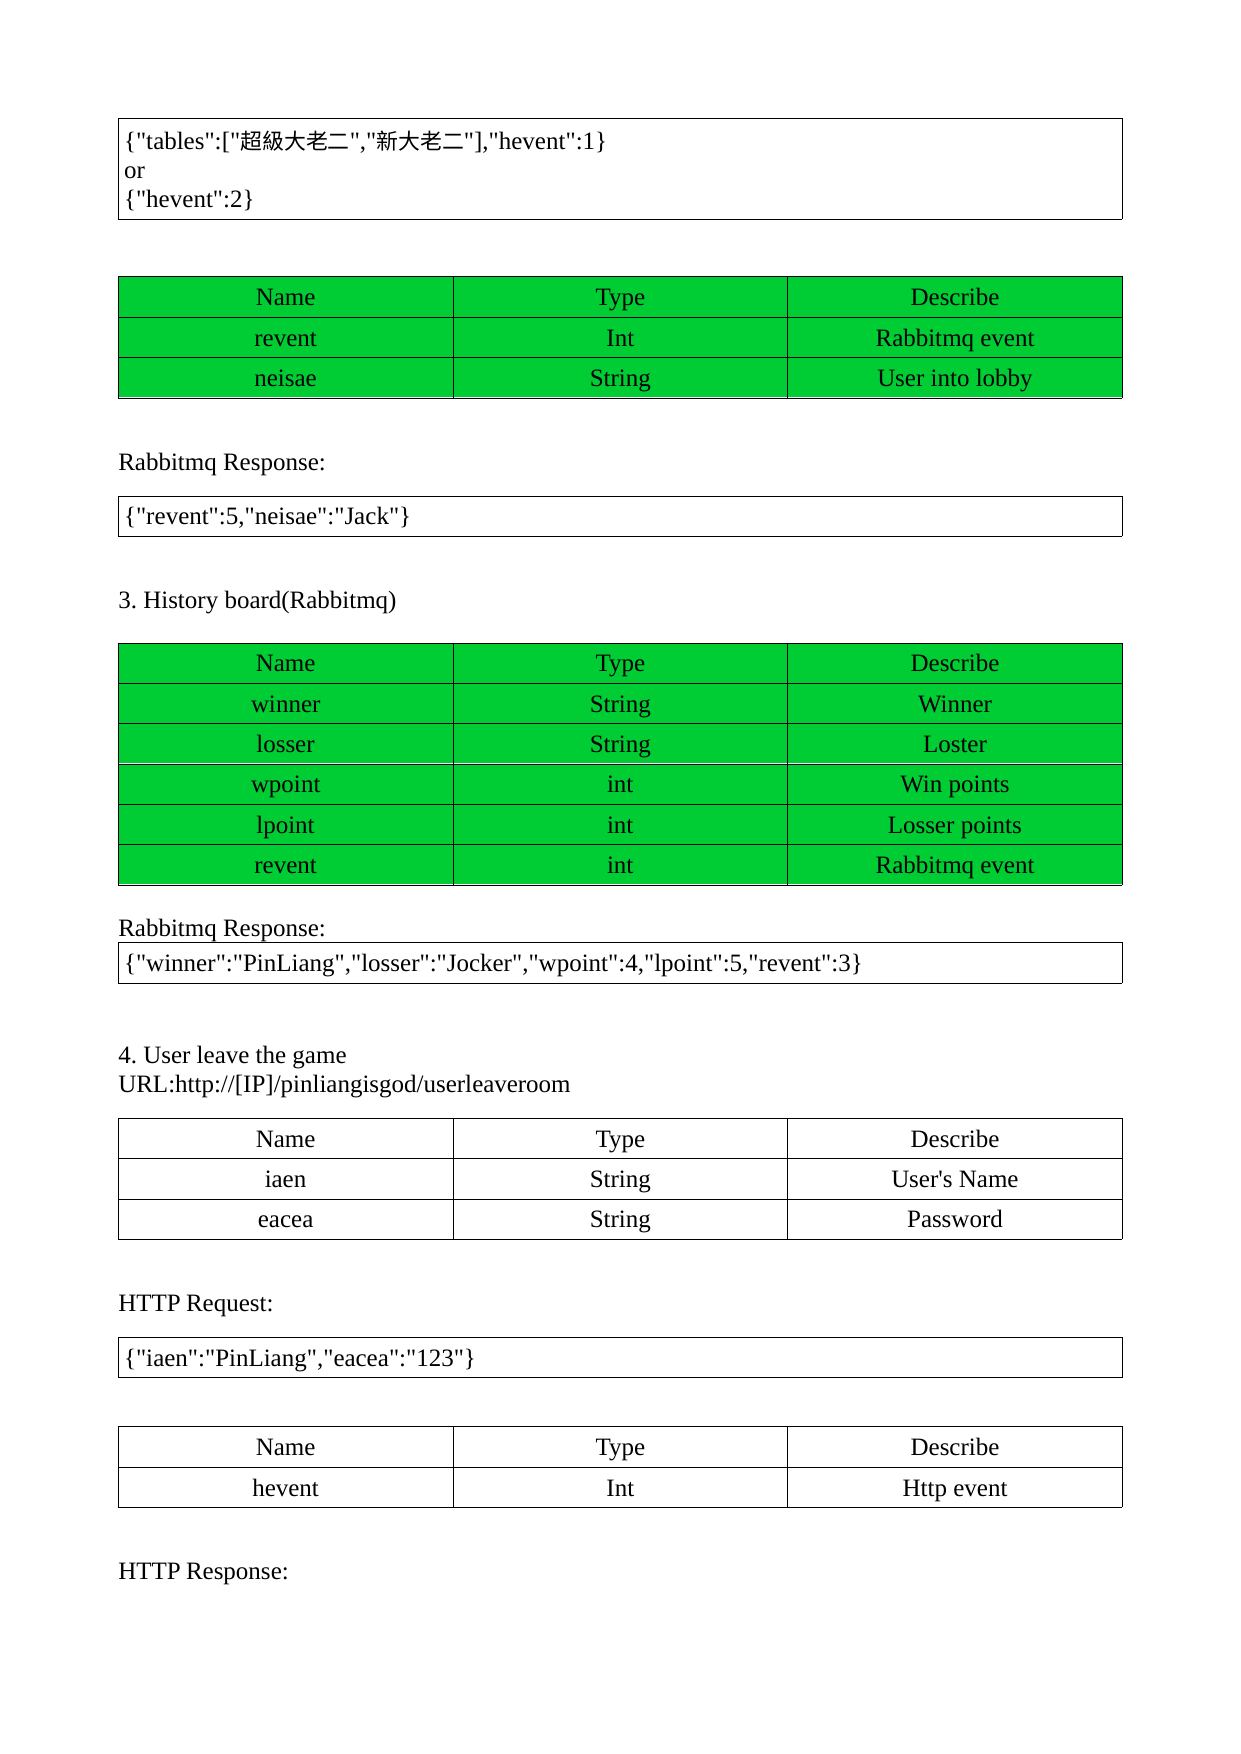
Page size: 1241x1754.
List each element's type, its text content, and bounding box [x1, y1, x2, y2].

table_cell Rabbitmq event [788, 845, 1122, 884]
table_cell winner [119, 684, 453, 723]
text HTTP Response: [118, 1556, 1122, 1585]
table_cell String [454, 1200, 787, 1239]
table_cell Int [454, 318, 787, 357]
table_header Type [454, 1119, 787, 1158]
table_cell eacea [119, 1200, 453, 1239]
table_header Type [454, 644, 787, 683]
text 3. History board(Rabbitmq) [118, 585, 1122, 614]
table_header Name [119, 1427, 453, 1467]
table_cell Rabbitmq event [788, 318, 1122, 357]
table_cell User's Name [788, 1159, 1122, 1198]
table_header Describe [788, 1119, 1122, 1158]
table_cell int [454, 845, 787, 884]
table_cell hevent [119, 1468, 453, 1507]
table_cell Http event [788, 1468, 1122, 1507]
table_header {"iaen":"PinLiang","eacea":"123"} [119, 1338, 1122, 1377]
table_cell int [454, 765, 787, 804]
table_cell wpoint [119, 765, 453, 804]
table_cell Loster [788, 724, 1122, 763]
table_cell iaen [119, 1159, 453, 1198]
table_cell revent [119, 318, 453, 357]
table_cell String [454, 724, 787, 763]
table_cell neisae [119, 358, 453, 397]
table_cell Losser points [788, 805, 1122, 844]
table_header Type [454, 1427, 787, 1467]
text Rabbitmq Response: [118, 913, 1122, 942]
table_header Name [119, 1119, 453, 1158]
table_header {"tables":["超級大老二","新大老二"],"hevent":1} or {"hevent":2} [119, 119, 1122, 219]
table_cell String [454, 1159, 787, 1198]
text HTTP Request: [118, 1288, 1122, 1317]
table_cell losser [119, 724, 453, 763]
text URL:http://[IP]/pinliangisgod/userleaveroom [118, 1069, 1122, 1097]
table_header Name [119, 277, 453, 317]
table_header {"revent":5,"neisae":"Jack"} [119, 497, 1122, 536]
table_cell User into lobby [788, 358, 1122, 397]
table_cell revent [119, 845, 453, 884]
table_cell String [454, 358, 787, 397]
table_header {"winner":"PinLiang","losser":"Jocker","wpoint":4,"lpoint":5,"revent":3} [119, 943, 1122, 982]
table_cell Win points [788, 765, 1122, 804]
table_cell Int [454, 1468, 787, 1507]
table_cell String [454, 684, 787, 723]
text 4. User leave the game [118, 1040, 1122, 1069]
table_header Describe [788, 1427, 1122, 1467]
table_header Type [454, 277, 787, 317]
table_cell Winner [788, 684, 1122, 723]
table_header Name [119, 644, 453, 683]
table_cell int [454, 805, 787, 844]
text Rabbitmq Response: [118, 447, 1122, 475]
table_cell lpoint [119, 805, 453, 844]
table_cell Password [788, 1200, 1122, 1239]
table_header Describe [788, 277, 1122, 317]
table_header Describe [788, 644, 1122, 683]
